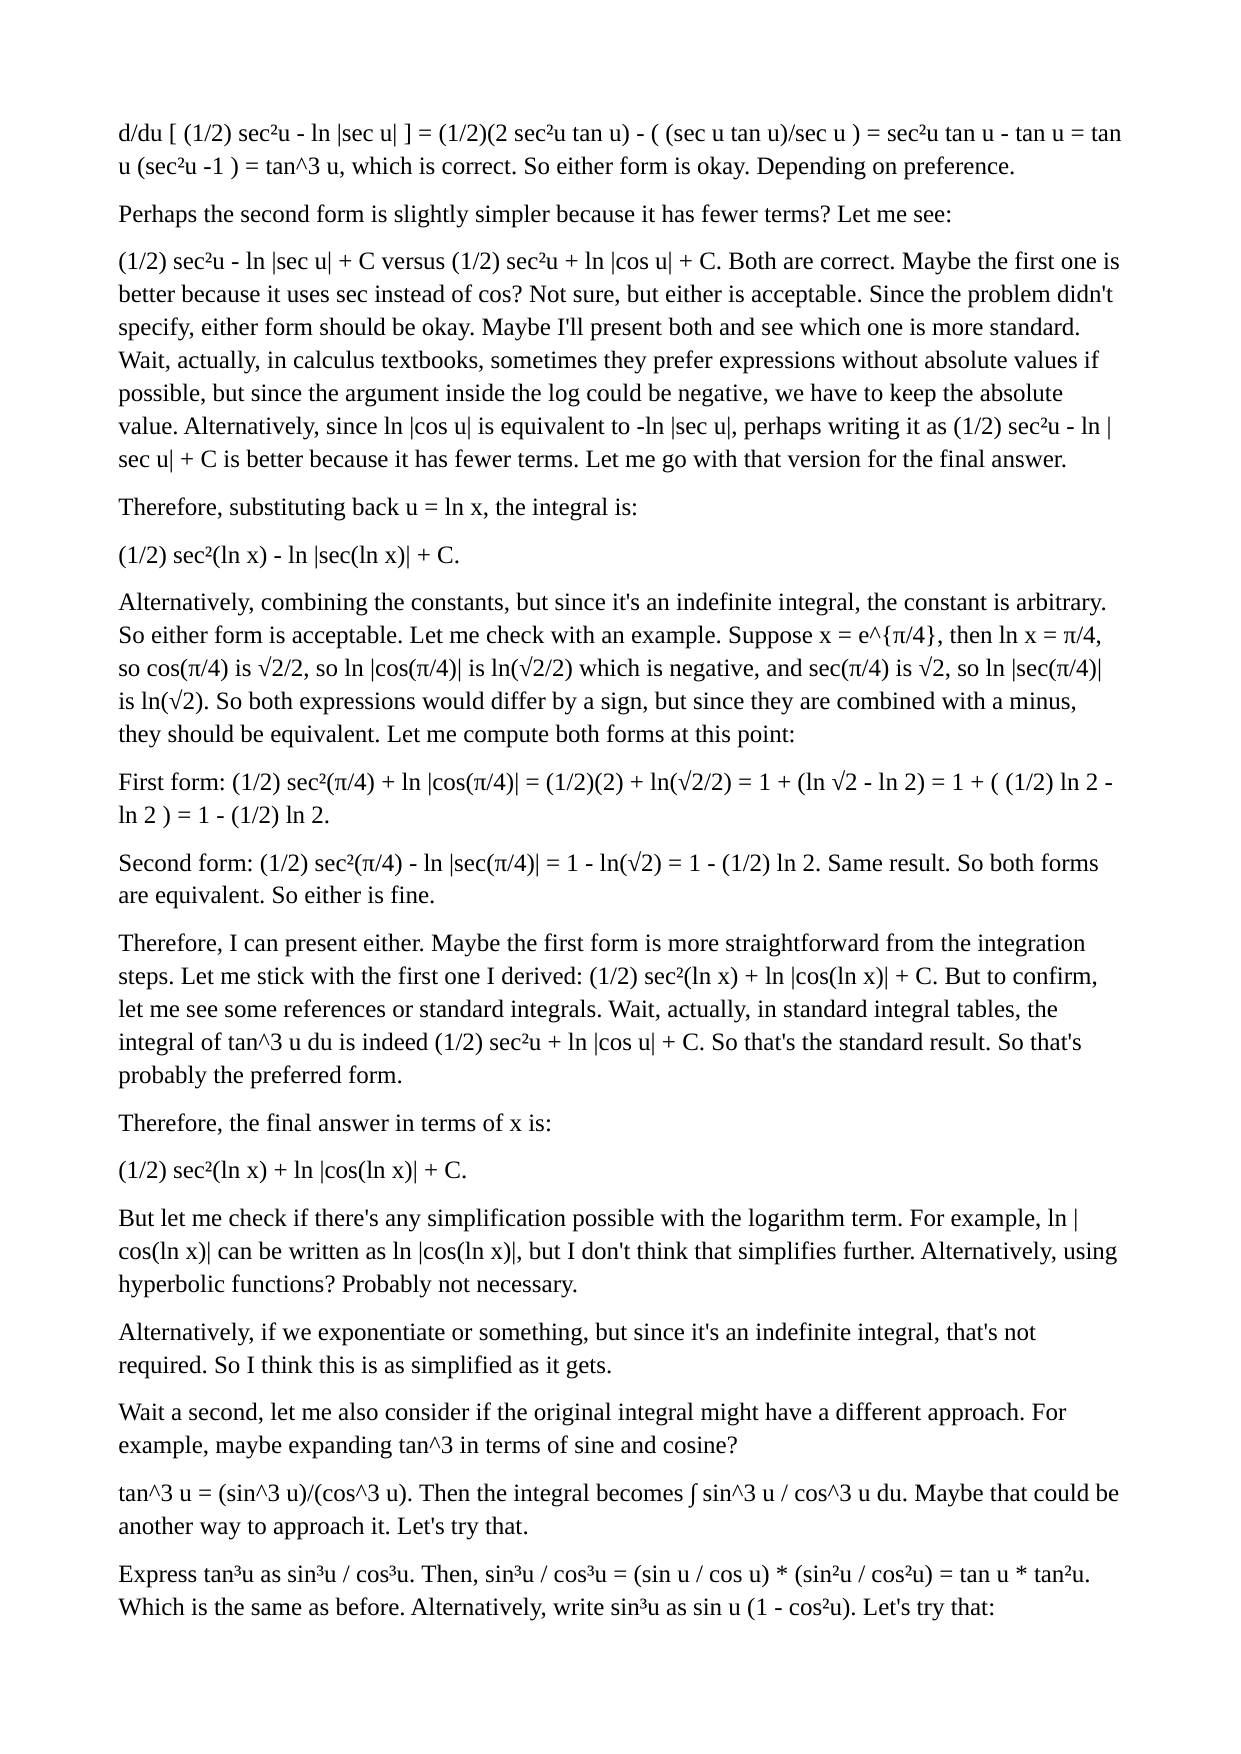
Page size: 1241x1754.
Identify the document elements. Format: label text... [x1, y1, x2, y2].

text Wait a second, let me also consider if the original integral might have a different approach. For example, maybe expanding tan^3 in terms of sine and cosine? [118, 1397, 1122, 1459]
text Therefore, I can present either. Maybe the first form is more straightforward from the integration steps. Let me stick with the first one I derived: (1/2) sec²(ln x) + ln |cos(ln x)| + C. But to confirm, let me see some references or standard integrals. Wait, actually, in standard integral tables, the integral of tan^3 u du is indeed (1/2) sec²u + ln |cos u| + C. So that's the standard result. So that's probably the preferred form. [118, 928, 1122, 1089]
text tan^3 u = (sin^3 u)/(cos^3 u). Then the integral becomes ∫ sin^3 u / cos^3 u du. Maybe that could be another way to approach it. Let's try that. [118, 1478, 1122, 1540]
text Perhaps the second form is slightly simpler because it has fewer terms? Let me see: [118, 199, 1122, 227]
text Alternatively, combining the constants, but since it's an indefinite integral, the constant is arbitrary. So either form is acceptable. Let me check with an example. Suppose x = e^{π/4}, then ln x = π/4, so cos(π/4) is √2/2, so ln |cos(π/4)| is ln(√2/2) which is negative, and sec(π/4) is √2, so ln |sec(π/4)| is ln(√2). So both expressions would differ by a sign, but since they are combined with a minus, they should be equivalent. Let me compute both forms at this point: [118, 587, 1122, 748]
text First form: (1/2) sec²(π/4) + ln |cos(π/4)| = (1/2)(2) + ln(√2/2) = 1 + (ln √2 - ln 2) = 1 + ( (1/2) ln 2 - ln 2 ) = 1 - (1/2) ln 2. [118, 767, 1122, 829]
text (1/2) sec²(ln x) - ln |sec(ln x)| + C. [118, 540, 1122, 568]
text d/du [ (1/2) sec²u - ln |sec u| ] = (1/2)(2 sec²u tan u) - ( (sec u tan u)/sec u ) = sec²u tan u - tan u = tan u (sec²u -1 ) = tan^3 u, which is correct. So either form is okay. Depending on preference. [118, 118, 1122, 180]
text Express tan³u as sin³u / cos³u. Then, sin³u / cos³u = (sin u / cos u) * (sin²u / cos²u) = tan u * tan²u. Which is the same as before. Alternatively, write sin³u as sin u (1 - cos²u). Let's try that: [118, 1559, 1122, 1620]
text Alternatively, if we exponentiate or something, but since it's an indefinite integral, that's not required. So I think this is as simplified as it gets. [118, 1317, 1122, 1378]
text Therefore, substituting back u = ln x, the integral is: [118, 492, 1122, 521]
text Therefore, the final answer in terms of x is: [118, 1108, 1122, 1137]
text (1/2) sec²u - ln |sec u| + C versus (1/2) sec²u + ln |cos u| + C. Both are correct. Maybe the first one is better because it uses sec instead of cos? Not sure, but either is acceptable. Since the problem didn't specify, either form should be okay. Maybe I'll present both and see which one is more standard. Wait, actually, in calculus textbooks, sometimes they prefer expressions without absolute values if possible, but since the argument inside the log could be negative, we have to keep the absolute value. Alternatively, since ln |cos u| is equivalent to -ln |sec u|, perhaps writing it as (1/2) sec²u - ln |sec u| + C is better because it has fewer terms. Let me go with that version for the final answer. [118, 246, 1122, 473]
text But let me check if there's any simplification possible with the logarithm term. For example, ln |cos(ln x)| can be written as ln |cos(ln x)|, but I don't think that simplifies further. Alternatively, using hyperbolic functions? Probably not necessary. [118, 1203, 1122, 1298]
text (1/2) sec²(ln x) + ln |cos(ln x)| + C. [118, 1156, 1122, 1184]
text Second form: (1/2) sec²(π/4) - ln |sec(π/4)| = 1 - ln(√2) = 1 - (1/2) ln 2. Same result. So both forms are equivalent. So either is fine. [118, 848, 1122, 909]
